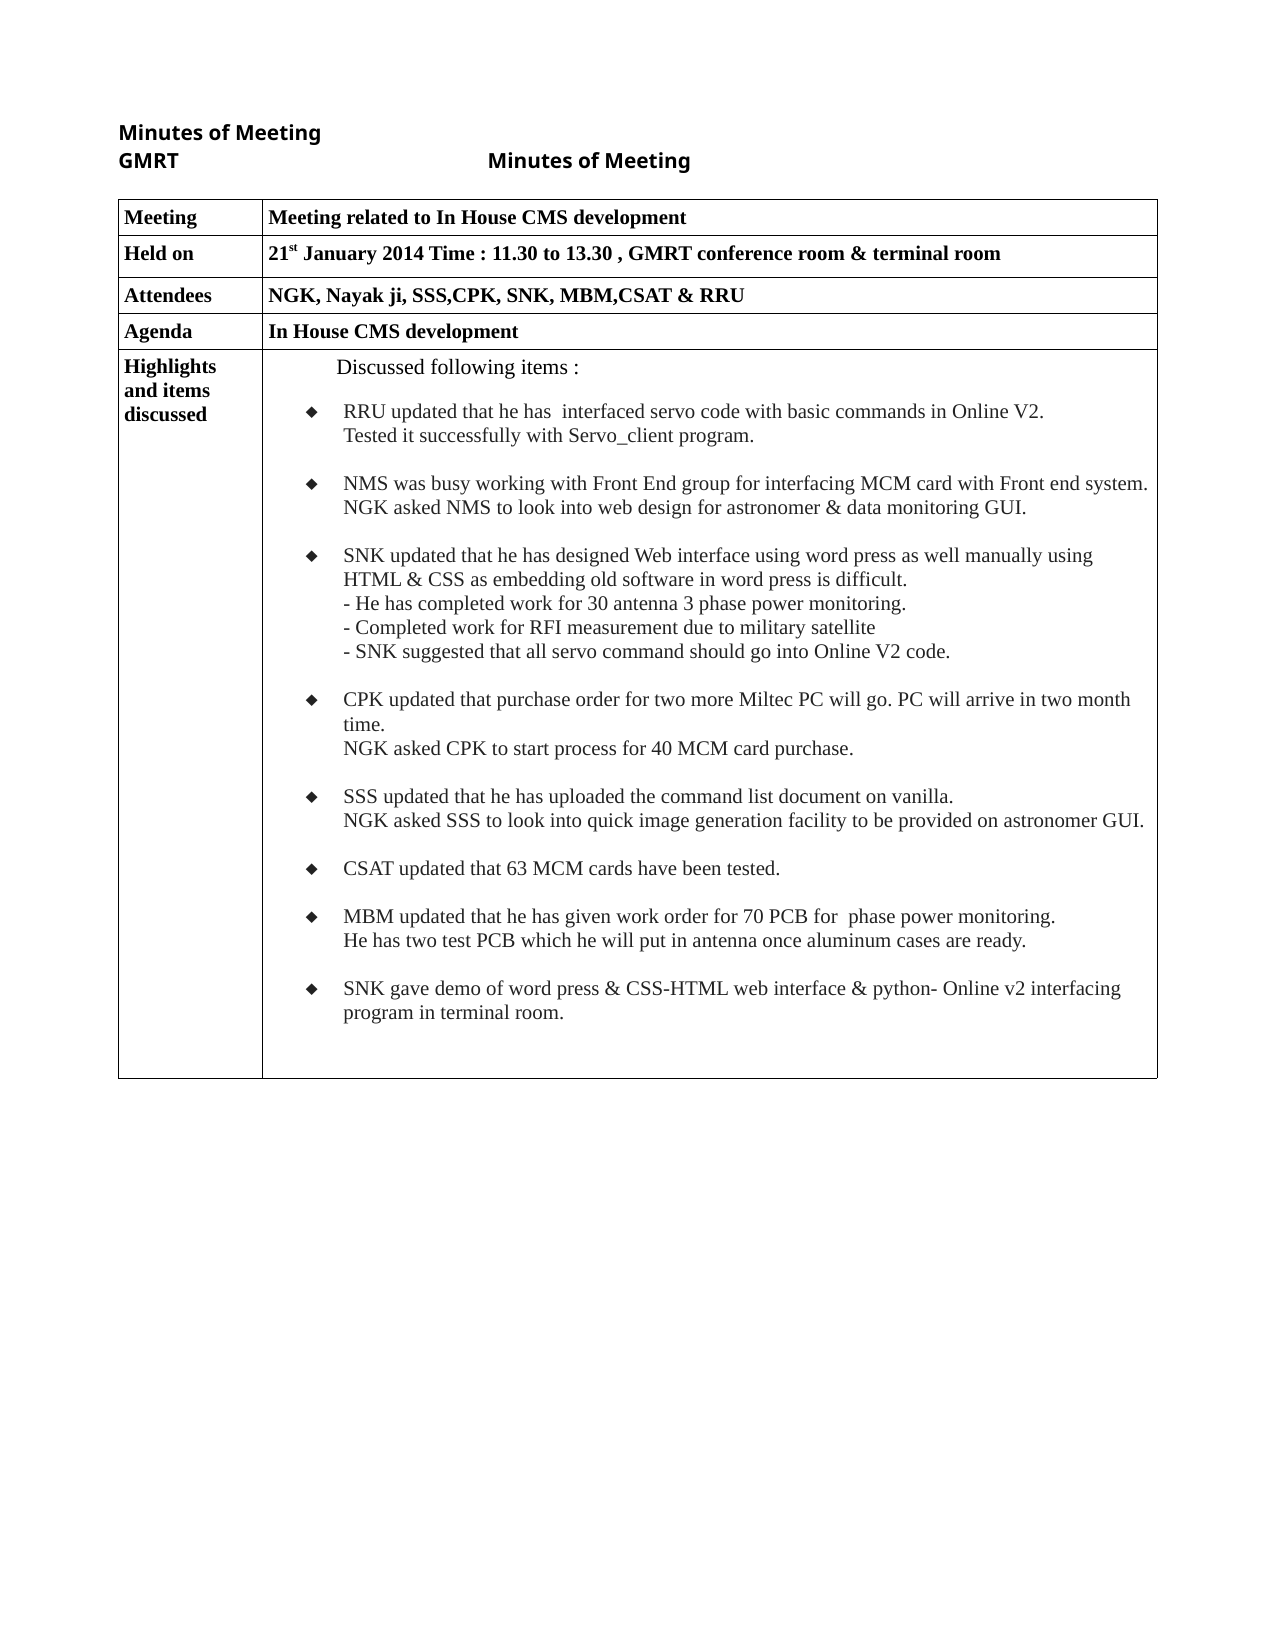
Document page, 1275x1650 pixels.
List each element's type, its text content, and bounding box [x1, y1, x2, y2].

table_cell Agenda [119, 314, 262, 348]
table_cell Attendees [119, 278, 262, 313]
table_cell NGK, Nayak ji, SSS,CPK, SNK, MBM,CSAT & RRU [263, 278, 1157, 313]
text GMRT Minutes of Meeting [118, 147, 1157, 175]
table_cell 21st January 2014 Time : 11.30 to 13.30 , GMRT conference room & terminal room [263, 236, 1157, 277]
table_header Meeting related to In House CMS development [263, 200, 1157, 235]
table_cell Highlights and items discussed [119, 350, 262, 1078]
table_cell In House CMS development [263, 314, 1157, 348]
table_cell Discussed following items : RRU updated that he has interfaced servo code with basic commands in Online V2. Tested it successfully with Servo_client program. NMS was busy working with Front End group for interfacing MCM card with Front end system. NGK asked NMS to look into web design for astronomer & data monitoring GUI. SNK updated that he has designed Web interface using word press as well manually using HTML & CSS as embedding old software in word press is difficult. - He has completed work for 30 antenna 3 phase power monitoring. - Completed work for RFI measurement due to military satellite - SNK suggested that all servo command should go into Online V2 code. CPK updated that purchase order for two more Miltec PC will go. PC will arrive in two month time. NGK asked CPK to start process for 40 MCM card purchase. SSS updated that he has uploaded the command list document on vanilla. NGK asked SSS to look into quick image generation facility to be provided on astronomer GUI. CSAT updated that 63 MCM cards have been tested. MBM updated that he has given work order for 70 PCB for phase power monitoring. He has two test PCB which he will put in antenna once aluminum cases are ready. SNK gave demo of word press & CSS-HTML web interface & python- Online v2 interfacing program in terminal room. [263, 350, 1157, 1078]
table_header Meeting [119, 200, 262, 235]
text Minutes of Meeting [118, 118, 1157, 147]
table_cell Held on [119, 236, 262, 277]
